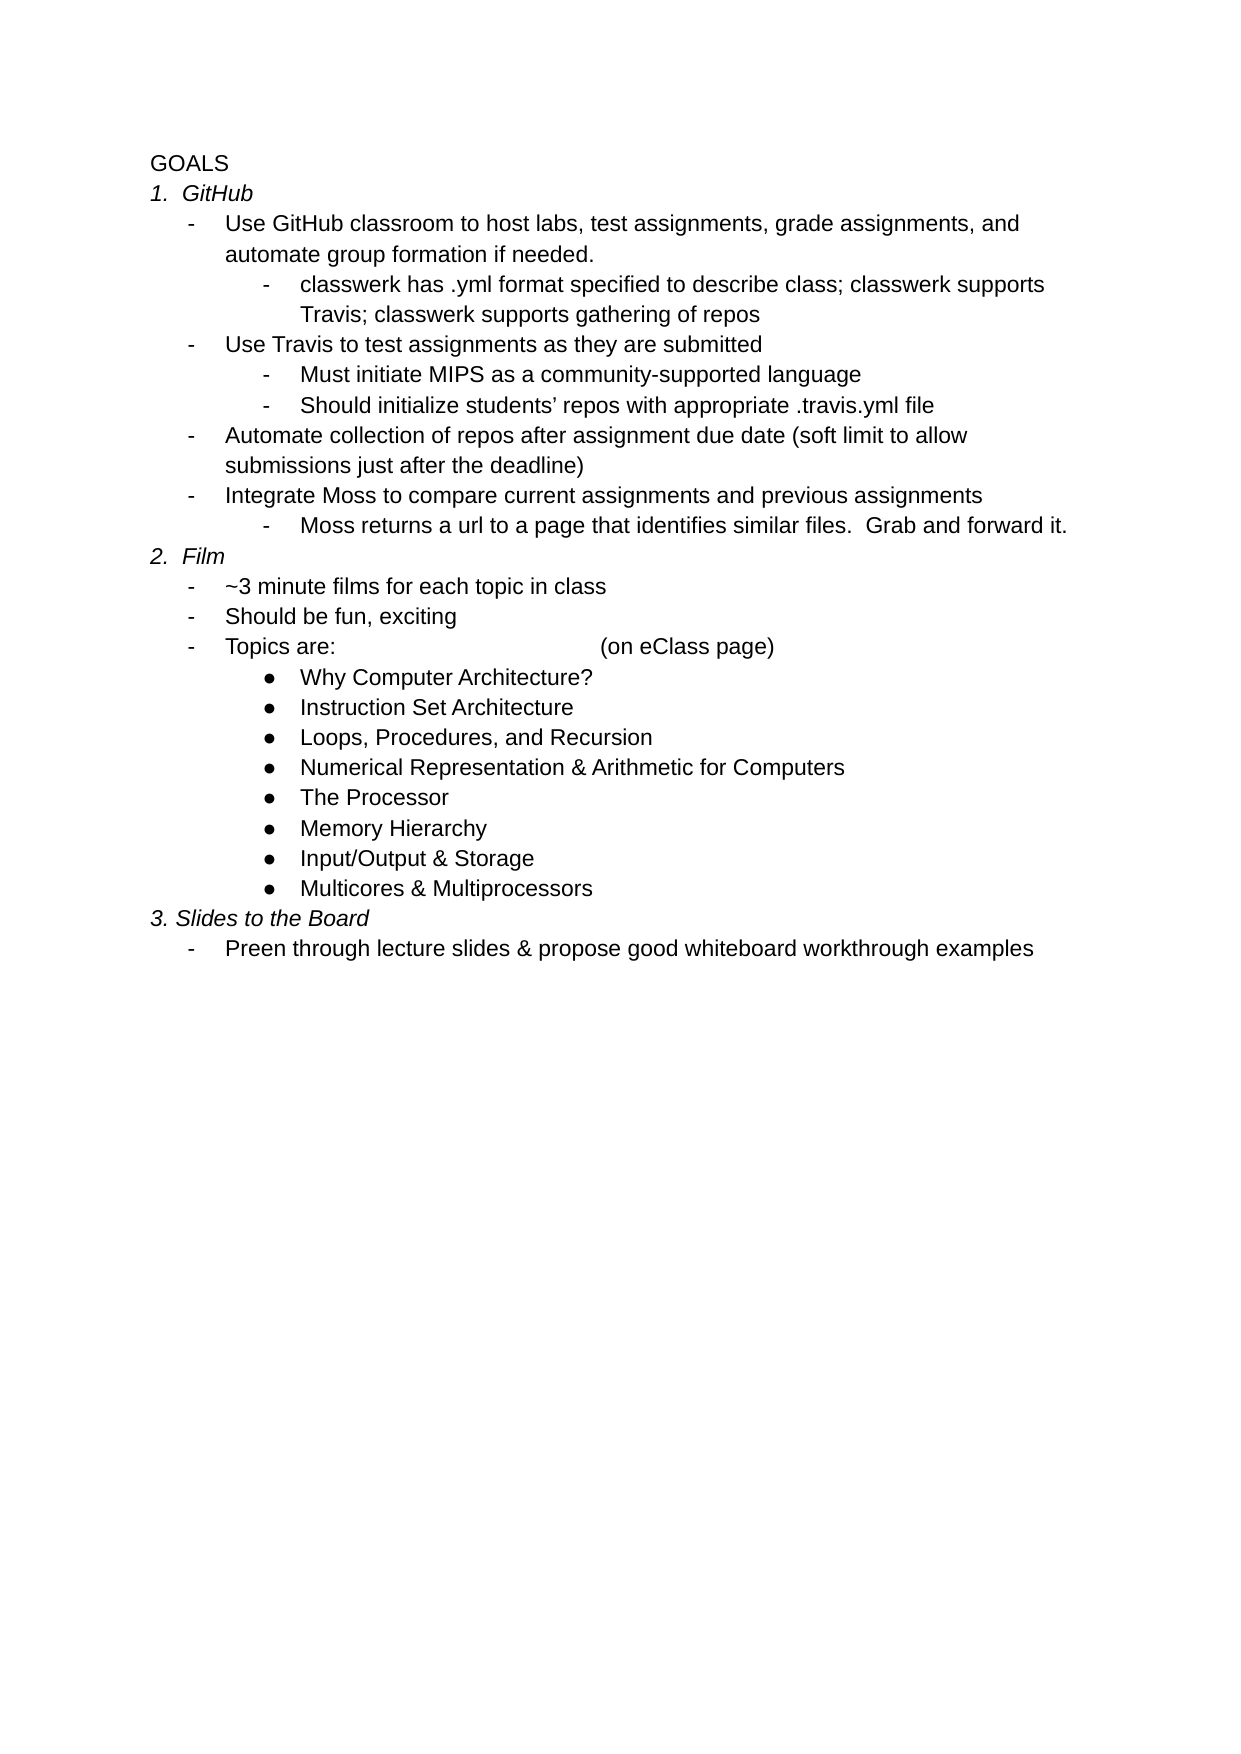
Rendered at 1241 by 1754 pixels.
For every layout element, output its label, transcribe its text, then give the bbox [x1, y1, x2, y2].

list Must initiate MIPS as a community-supported language [262, 361, 1090, 388]
list Should be fun, exciting [187, 603, 1090, 629]
list Preen through lecture slides & propose good whiteboard workthrough examples [187, 935, 1090, 962]
list Multicores & Multiprocessors [262, 875, 1090, 901]
list Input/Output & Storage [262, 845, 1090, 871]
list Topics are: (on eClass page) [187, 633, 1090, 660]
list Instruction Set Architecture [262, 694, 1090, 720]
list Numerical Representation & Arithmetic for Computers [262, 754, 1090, 781]
list The Processor [262, 784, 1090, 811]
list Moss returns a url to a page that identifies similar files. Grab and forward it. [262, 512, 1090, 539]
list Automate collection of repos after assignment due date (soft limit to allow submissions just after the deadline) [187, 422, 1090, 478]
list Use Travis to test assignments as they are submitted [187, 331, 1090, 358]
list Should initialize students’ repos with appropriate .travis.yml file [262, 392, 1090, 418]
list Why Computer Architecture? [262, 663, 1090, 690]
list Loops, Procedures, and Recursion [262, 724, 1090, 750]
text GOALS [150, 150, 1090, 176]
text 3. Slides to the Board [150, 905, 1090, 932]
list Integrate Moss to compare current assignments and previous assignments [187, 482, 1090, 509]
list ~3 minute films for each topic in class [187, 573, 1090, 599]
list Use GitHub classroom to host labs, test assignments, grade assignments, and automate group formation if needed. [187, 210, 1090, 267]
text 1. GitHub [150, 180, 1090, 207]
list Memory Hierarchy [262, 814, 1090, 841]
text 2. Film [150, 543, 1090, 569]
list classwerk has .yml format specified to describe class; classwerk supports Travis; classwerk supports gathering of repos [262, 271, 1090, 327]
